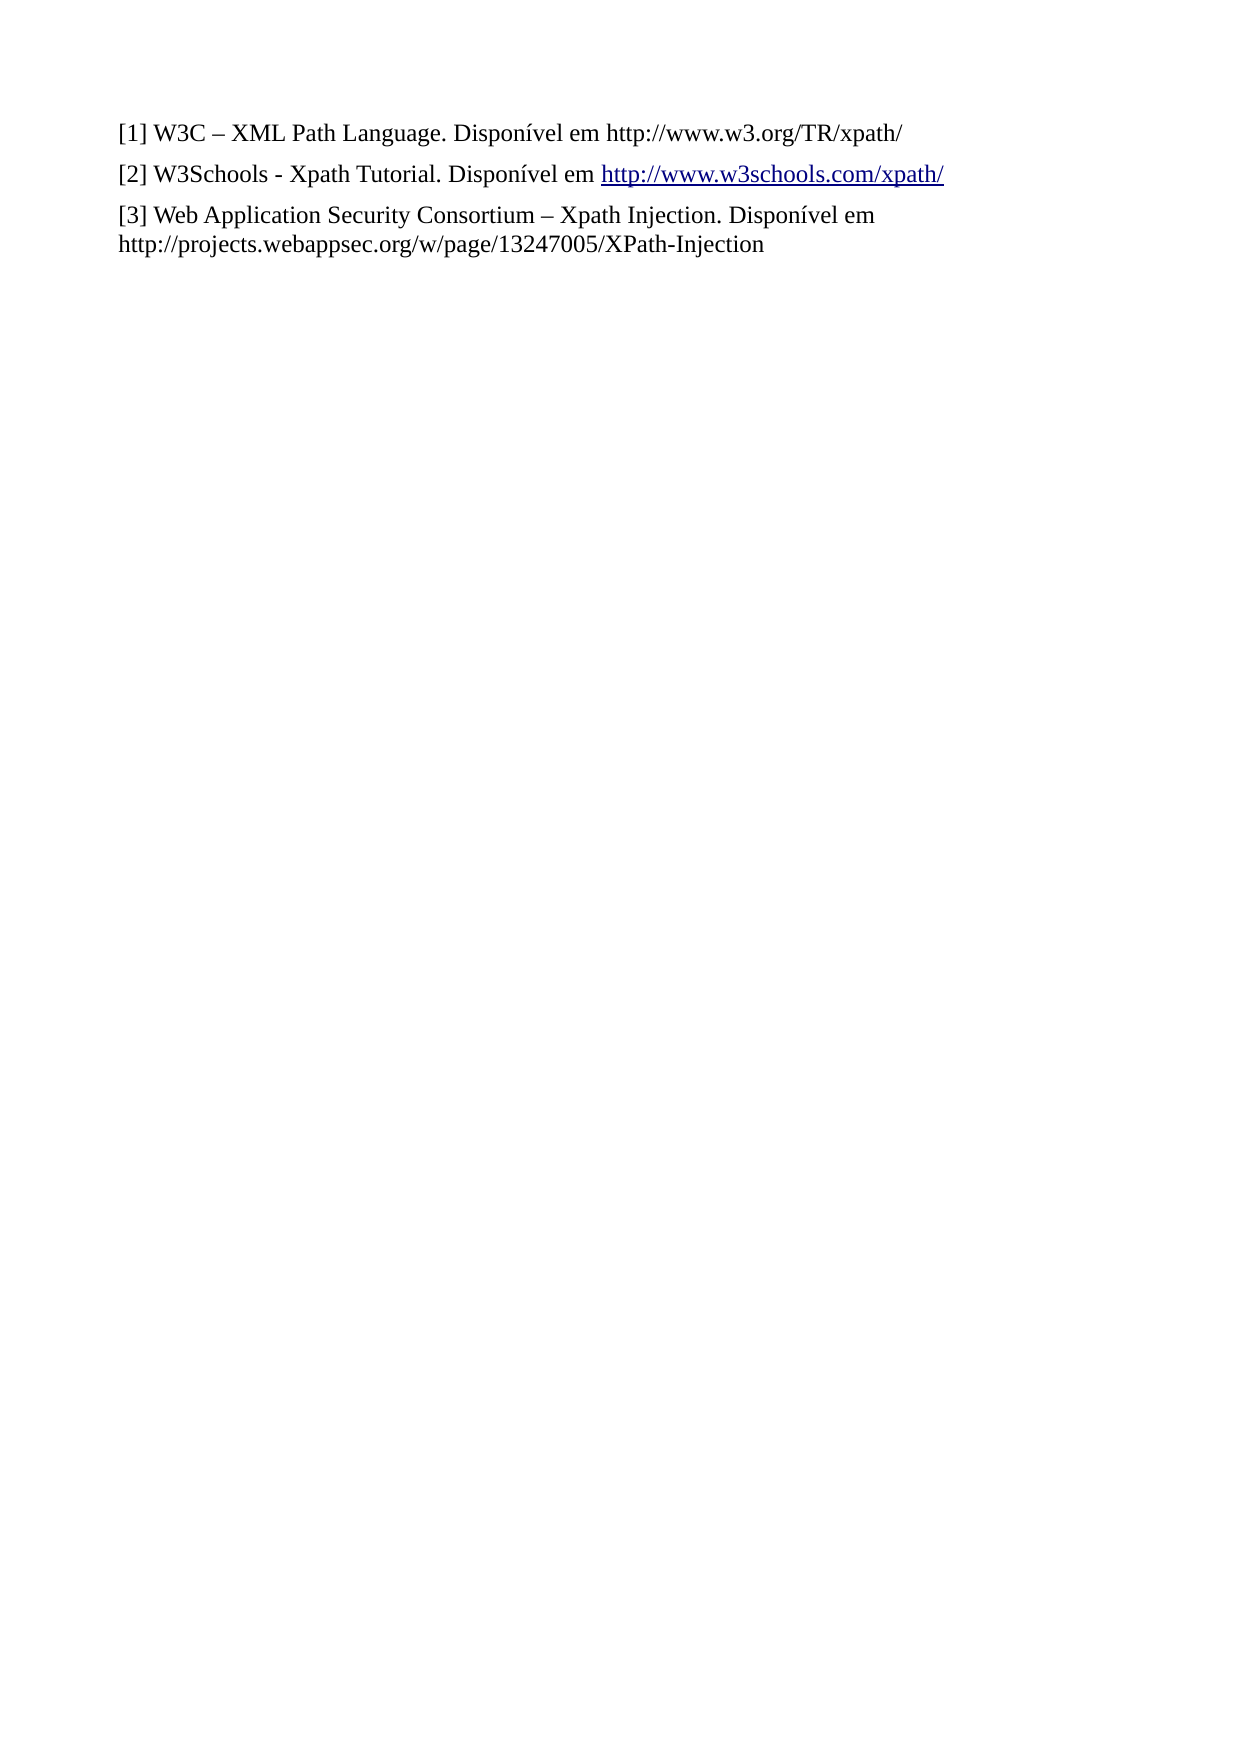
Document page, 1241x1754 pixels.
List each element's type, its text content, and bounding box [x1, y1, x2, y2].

text [2] W3Schools - Xpath Tutorial. Disponível em http://www.w3schools.com/xpath/ [118, 159, 1122, 188]
text [3] Web Application Security Consortium – Xpath Injection. Disponível em http://projects.webappsec.org/w/page/13247005/XPath-Injection [118, 201, 1122, 258]
text [1] W3C – XML Path Language. Disponível em http://www.w3.org/TR/xpath/ [118, 118, 1122, 147]
